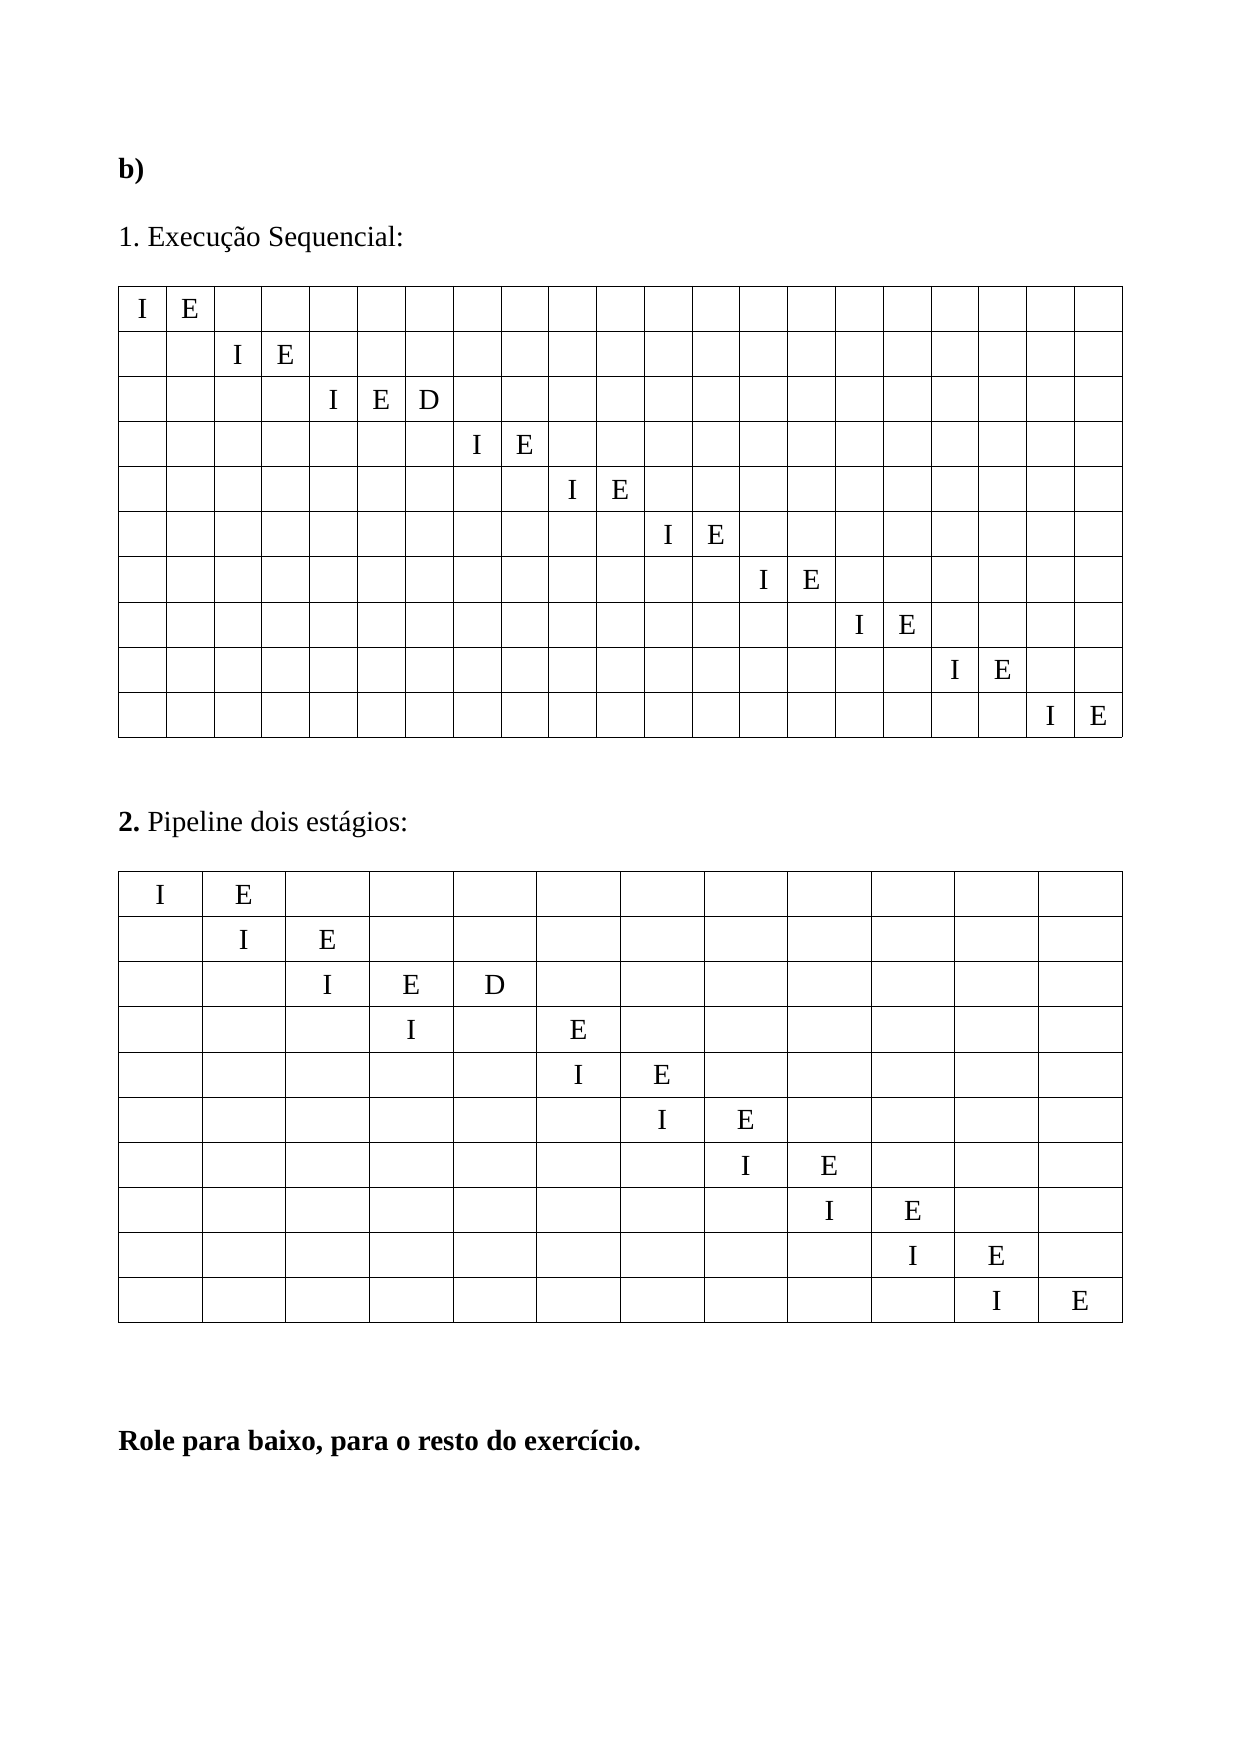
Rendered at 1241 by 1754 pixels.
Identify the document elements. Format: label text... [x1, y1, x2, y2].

table_cell D [406, 377, 453, 421]
table_cell [645, 648, 692, 692]
table_cell [286, 1278, 369, 1322]
table_cell [502, 377, 548, 421]
table_cell [621, 1188, 704, 1232]
table_cell [979, 693, 1026, 737]
table_cell [740, 377, 787, 421]
table_cell [537, 962, 620, 1006]
table_cell [215, 377, 261, 421]
table_header [1027, 287, 1074, 331]
table_cell [406, 557, 453, 602]
table_cell [454, 1007, 536, 1052]
table_cell [262, 603, 309, 647]
text 2. Pipeline dois estágios: [118, 804, 1122, 838]
table_cell [788, 1098, 871, 1142]
table_cell I [872, 1233, 954, 1277]
table_header [549, 287, 596, 331]
table_cell [884, 377, 931, 421]
table_cell [872, 917, 954, 961]
table_header [406, 287, 453, 331]
table_cell [872, 962, 954, 1006]
table_cell [406, 648, 453, 692]
table_cell [215, 557, 261, 602]
table_cell [693, 603, 739, 647]
table_cell [358, 693, 405, 737]
table_cell [932, 332, 978, 376]
table_cell [286, 1007, 369, 1052]
table_cell [502, 603, 548, 647]
table_cell [693, 377, 739, 421]
table_cell [1075, 648, 1122, 692]
table_cell I [955, 1278, 1038, 1322]
table_cell [454, 1278, 536, 1322]
table_cell [502, 557, 548, 602]
table_cell [597, 648, 644, 692]
table_header E [167, 287, 214, 331]
table_cell [537, 1188, 620, 1232]
table_cell [167, 693, 214, 737]
table_cell E [358, 377, 405, 421]
table_cell [693, 332, 739, 376]
table_cell [203, 962, 285, 1006]
table_cell [836, 467, 883, 511]
table_cell I [215, 332, 261, 376]
table_cell [979, 603, 1026, 647]
table_cell [740, 648, 787, 692]
table_cell [955, 1143, 1038, 1187]
table_cell [836, 422, 883, 466]
table_cell [932, 377, 978, 421]
table_cell [286, 1143, 369, 1187]
table_cell [454, 1053, 536, 1097]
table_cell [310, 693, 357, 737]
table_cell I [310, 377, 357, 421]
table_cell [979, 377, 1026, 421]
table_header [788, 287, 835, 331]
table_cell [836, 377, 883, 421]
table_cell [358, 603, 405, 647]
table_cell [502, 648, 548, 692]
table_cell [167, 557, 214, 602]
table_cell [932, 557, 978, 602]
table_cell [454, 332, 501, 376]
table_cell [454, 603, 501, 647]
table_cell [788, 693, 835, 737]
text Role para baixo, para o resto do exercício. [118, 1423, 1122, 1456]
table_cell [884, 557, 931, 602]
table_cell [203, 1053, 285, 1097]
table_cell [370, 1053, 453, 1097]
table_cell [979, 467, 1026, 511]
table_header [262, 287, 309, 331]
table_cell [645, 467, 692, 511]
table_header [932, 287, 978, 331]
table_cell [884, 693, 931, 737]
table_cell [597, 693, 644, 737]
table_cell [1027, 648, 1074, 692]
table_cell [358, 422, 405, 466]
table_cell [836, 332, 883, 376]
table_cell [310, 332, 357, 376]
table_cell E [788, 557, 835, 602]
table_cell [621, 1233, 704, 1277]
table_cell [262, 467, 309, 511]
table_header [286, 872, 369, 916]
table_cell E [1039, 1278, 1122, 1322]
table_cell [119, 512, 166, 556]
table_cell [454, 512, 501, 556]
table_cell [370, 1143, 453, 1187]
table_cell [788, 962, 871, 1006]
table_header [788, 872, 871, 916]
table_cell I [621, 1098, 704, 1142]
table_cell [549, 557, 596, 602]
table_cell [597, 557, 644, 602]
table_cell [740, 467, 787, 511]
table_cell [597, 332, 644, 376]
table_cell [358, 332, 405, 376]
table_cell [884, 512, 931, 556]
table_cell I [740, 557, 787, 602]
table_cell [286, 1053, 369, 1097]
text b) [118, 152, 1122, 185]
table_cell [370, 917, 453, 961]
table_cell [167, 377, 214, 421]
table_cell [1027, 467, 1074, 511]
table_header [502, 287, 548, 331]
table_header [740, 287, 787, 331]
table_header I [119, 872, 202, 916]
table_cell [788, 332, 835, 376]
table_cell [932, 422, 978, 466]
table_cell [537, 1278, 620, 1322]
table_cell [454, 1233, 536, 1277]
table_cell [705, 962, 787, 1006]
table_cell [310, 512, 357, 556]
table_cell [119, 962, 202, 1006]
table_cell [705, 1188, 787, 1232]
table_cell [119, 1053, 202, 1097]
table_cell E [502, 422, 548, 466]
table_cell [740, 422, 787, 466]
table_header [454, 287, 501, 331]
table_cell [1075, 422, 1122, 466]
table_cell [621, 917, 704, 961]
table_cell [836, 512, 883, 556]
table_cell [119, 467, 166, 511]
table_cell [119, 377, 166, 421]
table_cell E [693, 512, 739, 556]
table_cell E [370, 962, 453, 1006]
table_cell E [621, 1053, 704, 1097]
table_cell [119, 1007, 202, 1052]
table_cell [705, 1278, 787, 1322]
table_cell [502, 512, 548, 556]
table_cell [1039, 1053, 1122, 1097]
table_cell [454, 557, 501, 602]
table_cell [203, 1188, 285, 1232]
table_cell [358, 648, 405, 692]
table_cell [645, 557, 692, 602]
table_cell [788, 377, 835, 421]
table_cell E [262, 332, 309, 376]
table_cell [167, 467, 214, 511]
table_cell [358, 557, 405, 602]
table_cell [262, 422, 309, 466]
table_cell [406, 603, 453, 647]
table_cell [215, 648, 261, 692]
table_cell [872, 1098, 954, 1142]
table_cell [406, 467, 453, 511]
table_cell E [537, 1007, 620, 1052]
table_cell [740, 332, 787, 376]
table_cell E [286, 917, 369, 961]
table_cell [645, 332, 692, 376]
table_cell [358, 512, 405, 556]
table_cell [645, 603, 692, 647]
table_cell I [537, 1053, 620, 1097]
table_cell [979, 512, 1026, 556]
table_cell [705, 1233, 787, 1277]
table_cell [119, 648, 166, 692]
table_cell [955, 1007, 1038, 1052]
table_cell [537, 1233, 620, 1277]
table_cell [932, 693, 978, 737]
table_cell [788, 1278, 871, 1322]
table_cell I [645, 512, 692, 556]
table_cell [549, 512, 596, 556]
table_cell [872, 1053, 954, 1097]
table_cell [932, 467, 978, 511]
table_header [645, 287, 692, 331]
table_header I [119, 287, 166, 331]
table_cell [370, 1188, 453, 1232]
table_cell [406, 693, 453, 737]
table_cell [119, 693, 166, 737]
table_header [454, 872, 536, 916]
table_cell [788, 1053, 871, 1097]
table_cell [884, 332, 931, 376]
table_cell [454, 648, 501, 692]
table_cell [979, 332, 1026, 376]
table_cell [1027, 377, 1074, 421]
table_cell [788, 648, 835, 692]
table_cell [310, 557, 357, 602]
table_cell [549, 422, 596, 466]
table_cell [454, 467, 501, 511]
table_header E [203, 872, 285, 916]
table_cell [549, 377, 596, 421]
table_cell [454, 1098, 536, 1142]
table_header [979, 287, 1026, 331]
table_cell I [1027, 693, 1074, 737]
table_cell [167, 648, 214, 692]
table_cell [119, 1143, 202, 1187]
table_cell [119, 557, 166, 602]
table_cell [645, 422, 692, 466]
table_cell [119, 332, 166, 376]
table_cell [955, 1188, 1038, 1232]
table_cell I [286, 962, 369, 1006]
table_cell [1075, 467, 1122, 511]
table_cell [836, 557, 883, 602]
table_cell [215, 603, 261, 647]
table_header [872, 872, 954, 916]
table_cell [370, 1278, 453, 1322]
table_header [1075, 287, 1122, 331]
table_cell I [549, 467, 596, 511]
table_cell E [705, 1098, 787, 1142]
table_cell [693, 557, 739, 602]
table_header [705, 872, 787, 916]
table_cell [621, 1278, 704, 1322]
table_cell [788, 467, 835, 511]
table_cell [119, 422, 166, 466]
table_cell [884, 422, 931, 466]
table_cell [502, 332, 548, 376]
table_cell [740, 512, 787, 556]
table_cell [262, 557, 309, 602]
table_cell [454, 693, 501, 737]
table_cell [119, 917, 202, 961]
table_cell [1027, 332, 1074, 376]
table_cell E [872, 1188, 954, 1232]
table_cell I [788, 1188, 871, 1232]
table_cell [406, 422, 453, 466]
table_cell E [1075, 693, 1122, 737]
table_cell [1039, 962, 1122, 1006]
table_cell [884, 467, 931, 511]
table_cell [358, 467, 405, 511]
table_cell [788, 1007, 871, 1052]
table_cell [693, 693, 739, 737]
table_cell [537, 917, 620, 961]
table_header [621, 872, 704, 916]
table_cell [1075, 512, 1122, 556]
table_cell [621, 962, 704, 1006]
table_cell [203, 1143, 285, 1187]
table_cell [406, 512, 453, 556]
text 1. Execução Sequencial: [118, 219, 1122, 252]
table_cell [1027, 422, 1074, 466]
table_cell [1039, 1188, 1122, 1232]
table_cell [597, 603, 644, 647]
table_header [537, 872, 620, 916]
table_cell [537, 1143, 620, 1187]
table_cell [119, 1278, 202, 1322]
table_cell [262, 512, 309, 556]
table_cell [645, 693, 692, 737]
table_cell [454, 1188, 536, 1232]
table_cell [693, 422, 739, 466]
table_cell [502, 467, 548, 511]
table_cell [1039, 917, 1122, 961]
table_cell [979, 422, 1026, 466]
table_cell [884, 648, 931, 692]
table_cell [621, 1143, 704, 1187]
table_cell [203, 1007, 285, 1052]
table_cell [1039, 1007, 1122, 1052]
table_cell I [370, 1007, 453, 1052]
table_cell [454, 377, 501, 421]
table_header [215, 287, 261, 331]
table_cell [1075, 377, 1122, 421]
table_cell [1039, 1143, 1122, 1187]
table_cell [645, 377, 692, 421]
table_cell [167, 512, 214, 556]
table_cell [872, 1143, 954, 1187]
table_cell [597, 512, 644, 556]
table_cell [621, 1007, 704, 1052]
table_cell [310, 603, 357, 647]
table_cell [406, 332, 453, 376]
table_cell [597, 422, 644, 466]
table_cell E [955, 1233, 1038, 1277]
table_cell [788, 422, 835, 466]
table_cell [693, 648, 739, 692]
table_cell [167, 332, 214, 376]
table_cell [262, 693, 309, 737]
table_header [310, 287, 357, 331]
table_header [955, 872, 1038, 916]
table_cell [1075, 332, 1122, 376]
table_cell [119, 1233, 202, 1277]
table_cell [705, 1007, 787, 1052]
table_cell [597, 377, 644, 421]
table_cell [286, 1188, 369, 1232]
table_cell [955, 1098, 1038, 1142]
table_cell [705, 917, 787, 961]
table_cell [955, 962, 1038, 1006]
table_cell [1027, 512, 1074, 556]
table_cell [872, 1278, 954, 1322]
table_cell [549, 332, 596, 376]
table_cell I [836, 603, 883, 647]
table_cell [1039, 1233, 1122, 1277]
table_header [370, 872, 453, 916]
table_cell [979, 557, 1026, 602]
table_cell [1075, 603, 1122, 647]
table_cell [262, 648, 309, 692]
table_cell [705, 1053, 787, 1097]
table_cell [215, 467, 261, 511]
table_cell [167, 603, 214, 647]
table_header [597, 287, 644, 331]
table_cell [502, 693, 548, 737]
table_header [884, 287, 931, 331]
table_cell [740, 603, 787, 647]
table_cell [203, 1098, 285, 1142]
table_cell [836, 693, 883, 737]
table_cell [932, 512, 978, 556]
table_cell E [788, 1143, 871, 1187]
table_cell [740, 693, 787, 737]
table_cell [955, 917, 1038, 961]
table_cell I [203, 917, 285, 961]
table_cell [310, 422, 357, 466]
table_cell I [932, 648, 978, 692]
table_header [693, 287, 739, 331]
table_cell [1027, 557, 1074, 602]
table_cell [370, 1233, 453, 1277]
table_cell E [597, 467, 644, 511]
table_cell [215, 512, 261, 556]
table_cell E [884, 603, 931, 647]
table_cell [788, 512, 835, 556]
table_cell [549, 603, 596, 647]
table_cell [788, 1233, 871, 1277]
table_cell [370, 1098, 453, 1142]
table_header [358, 287, 405, 331]
table_cell [788, 917, 871, 961]
table_cell [119, 603, 166, 647]
table_cell [932, 603, 978, 647]
table_cell [119, 1188, 202, 1232]
table_cell [836, 648, 883, 692]
table_cell I [705, 1143, 787, 1187]
table_cell [454, 917, 536, 961]
table_cell E [979, 648, 1026, 692]
table_cell [1027, 603, 1074, 647]
table_cell [286, 1233, 369, 1277]
table_cell [537, 1098, 620, 1142]
table_cell [872, 1007, 954, 1052]
table_cell [310, 648, 357, 692]
table_cell [549, 693, 596, 737]
table_cell [119, 1098, 202, 1142]
table_cell [215, 693, 261, 737]
table_cell [1039, 1098, 1122, 1142]
table_cell I [454, 422, 501, 466]
table_cell [215, 422, 261, 466]
table_cell [955, 1053, 1038, 1097]
table_cell [262, 377, 309, 421]
table_cell D [454, 962, 536, 1006]
table_cell [454, 1143, 536, 1187]
table_cell [167, 422, 214, 466]
table_cell [693, 467, 739, 511]
table_cell [203, 1278, 285, 1322]
table_header [1039, 872, 1122, 916]
table_cell [549, 648, 596, 692]
table_cell [203, 1233, 285, 1277]
table_cell [286, 1098, 369, 1142]
table_cell [310, 467, 357, 511]
table_cell [1075, 557, 1122, 602]
table_cell [788, 603, 835, 647]
table_header [836, 287, 883, 331]
